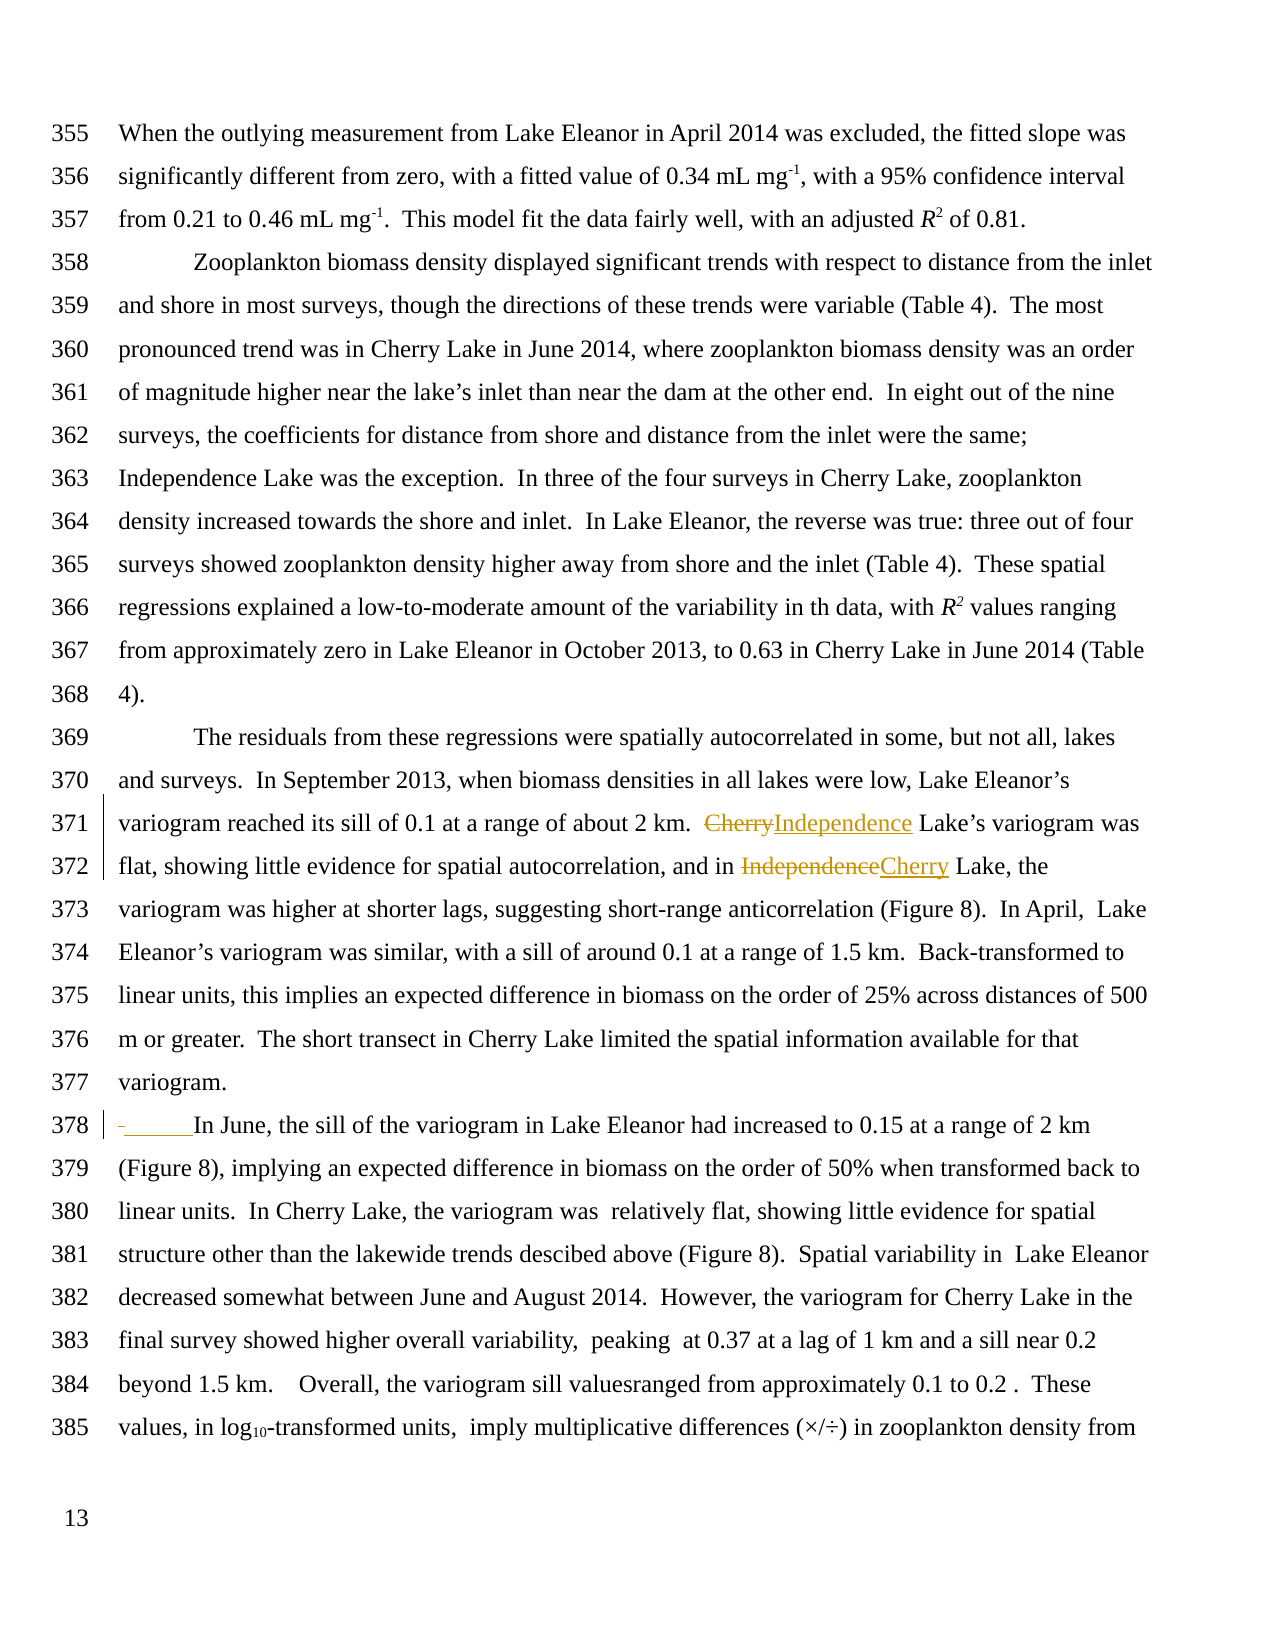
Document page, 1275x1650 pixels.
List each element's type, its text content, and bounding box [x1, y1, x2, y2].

text When the outlying measurement from Lake Eleanor in April 2014 was excluded, the fitted slope was significantly different from zero, with a fitted value of 0.34 mL mg-1, with a 95% confidence interval from 0.21 to 0. 46 mL mg-1. This model fit the data fairly well, with an adjusted R2 of 0.81. [118, 118, 1157, 233]
text In June, the sill of the variogram in Lake Eleanor had increased to 0.15 at a range of 2 km (Figure 8), implying an expected difference in biomass on the order of 50% when transformed back to linear units. In Cherry Lake, the variogram was relatively flat, showing little evidence for spatial structure other than the lakewide trends descibed above (Figure 8). Spatial variability in Lake Eleanor decreased somewhat between June and August 2014. However, the variogram for Cherry Lake in the final survey showed higher overall variability, peaking at 0.37 at a lag of 1 km and a sill near 0.2 beyond 1.5 km. Overall, the variogram sill valuesranged from approximately 0.1 to 0.2 . These values, in log10-transformed units, imply multiplicative differences (×/÷) in zooplankton density from [118, 1110, 1157, 1441]
text The residuals from these regressions were spatially autocorrelated in some, but not all, lakes and surveys. In September 2013, when biomass densities in all lakes were low, Lake Eleanor’s variogram reached its sill of 0.1 at a range of about 2 km. Independence Lake’s variogram was flat, showing little evidence for spatial autocorrelation, and in Cherry Lake, the variogram was higher at shorter lags, suggesting short-range anticorrelation (Figure 8). In April, Lake Eleanor’s variogram was similar, with a sill of around 0.1 at a range of 1.5 km. Back-transformed to linear units, this implies an expected difference in biomass on the order of 25% across distances of 500 m or greater. The short transect in Cherry Lake limited the spatial information available for that variogram. [118, 722, 1157, 1096]
text Zooplankton biomass density displayed significant trends with respect to distance from the inlet and shore in most surveys, though the directions of these trends were variable (Table 4). The most pronounced trend was in Cherry Lake in June 2014, where zooplankton biomass density was an order of magnitude higher near the lake’s inlet than near the dam at the other end. In eight out of the nine surveys, the coefficients for distance from shore and distance from the inlet were the same; Independence Lake was the exception. In three of the four surveys in Cherry Lake, zooplankton density increased towards the shore and inlet. In Lake Eleanor, the reverse was true: three out of four surveys showed zooplankton density higher away from shore and the inlet (Table 4). These spatial regressions explained a low-to-moderate amount of the variability in th data, with R2 values ranging from approximately zero in Lake Eleanor in October 2013, to 0.63 in Cherry Lake in June 2014 (Table 4). [118, 247, 1157, 707]
